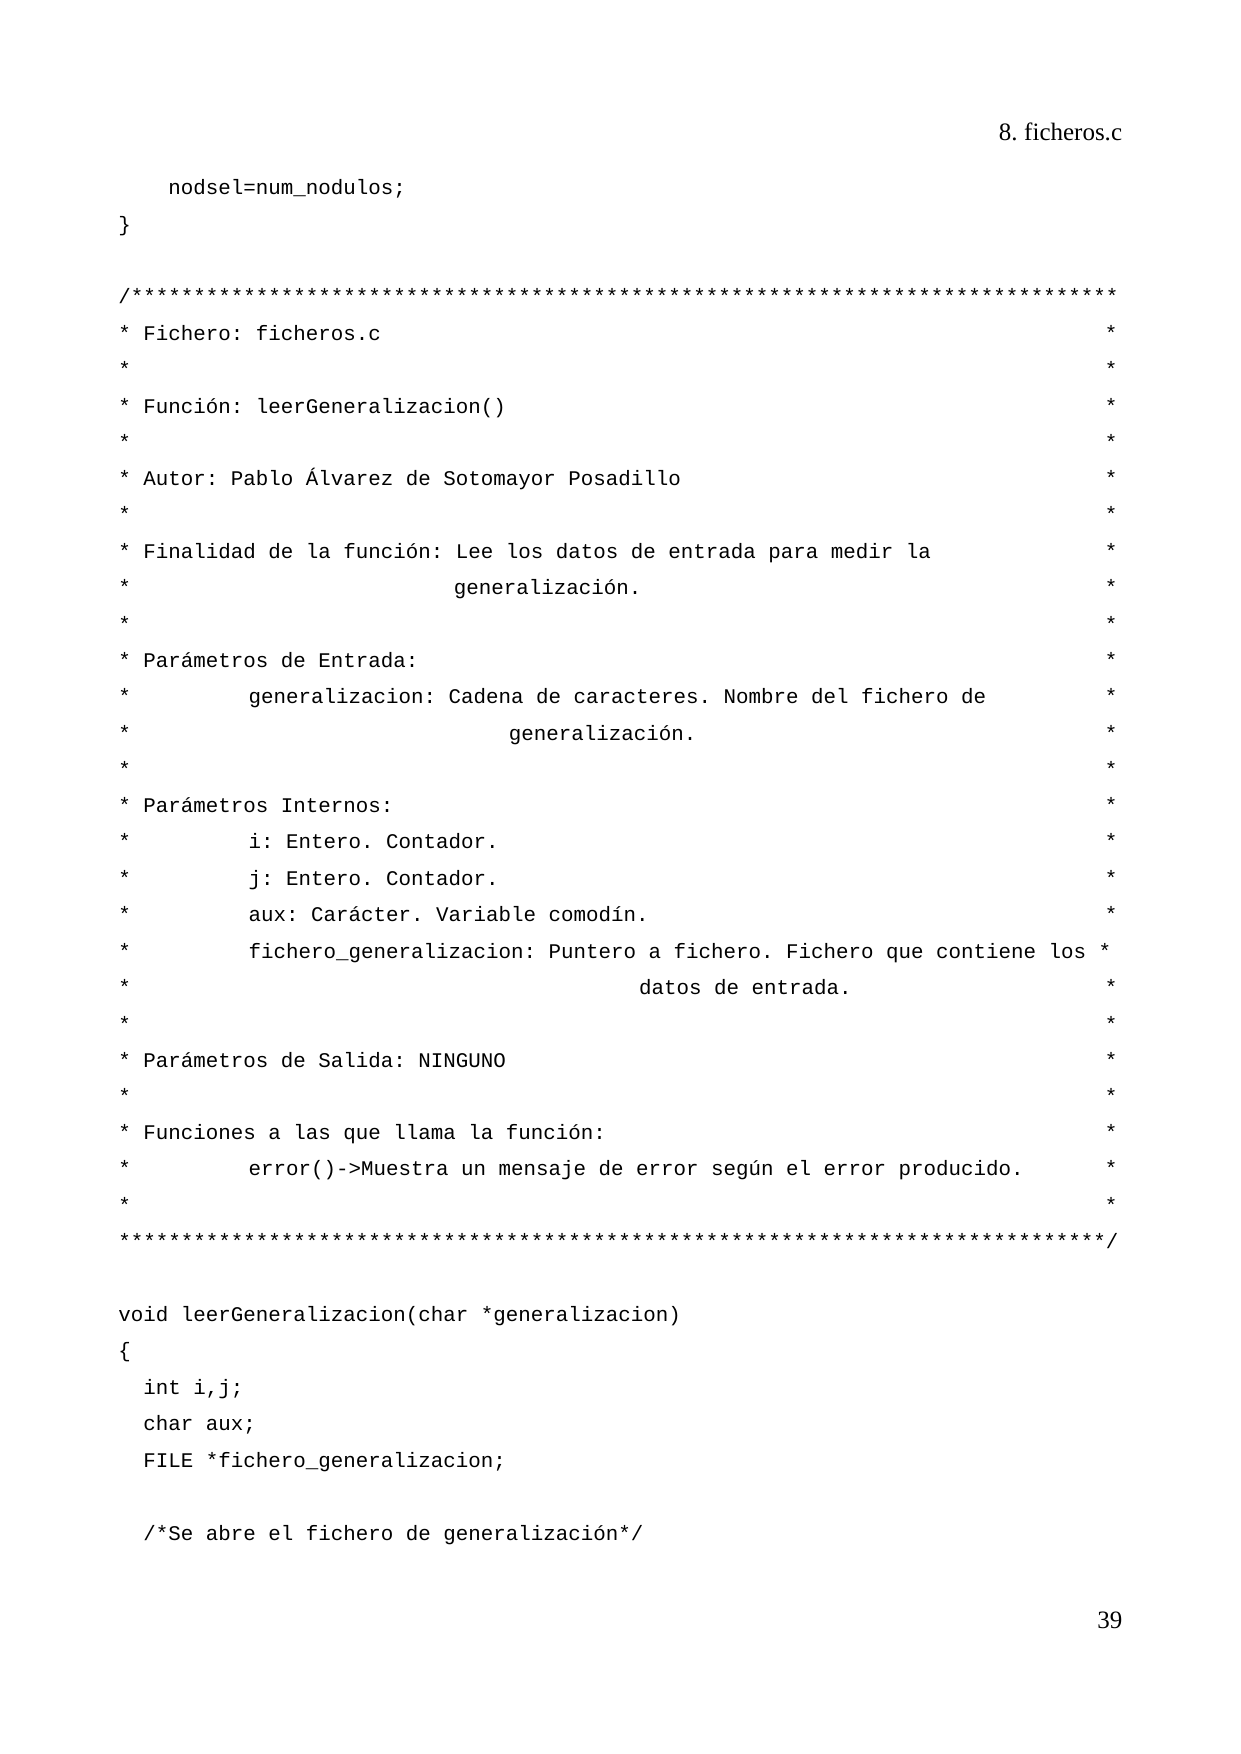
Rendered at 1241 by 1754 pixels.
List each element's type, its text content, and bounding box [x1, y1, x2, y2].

text * * [118, 1195, 1122, 1219]
text * Función: leerGeneralizacion() * [118, 396, 1122, 420]
text * generalizacion: Cadena de caracteres. Nombre del fichero de * [118, 686, 1122, 710]
text * * [118, 613, 1122, 637]
text int i,j; [118, 1377, 1122, 1401]
text char aux; [118, 1413, 1122, 1437]
text *******************************************************************************/ [118, 1231, 1122, 1255]
text * * [118, 432, 1122, 456]
text nodsel=num_nodulos; [118, 177, 1122, 201]
text * generalización. * [118, 577, 1122, 601]
text * aux: Carácter. Variable comodín. * [118, 904, 1122, 928]
text * Parámetros de Salida: NINGUNO * [118, 1049, 1122, 1073]
text * j: Entero. Contador. * [118, 868, 1122, 892]
text * i: Entero. Contador. * [118, 831, 1122, 855]
text /*Se abre el fichero de generalización*/ [118, 1522, 1122, 1546]
text * * [118, 359, 1122, 383]
text * Finalidad de la función: Lee los datos de entrada para medir la * [118, 541, 1122, 564]
text * fichero_generalizacion: Puntero a fichero. Fichero que contiene los * [118, 941, 1122, 964]
text * generalización. * [118, 722, 1122, 746]
text { [118, 1340, 1122, 1364]
text * Parámetros de Entrada: * [118, 649, 1122, 673]
text * * [118, 759, 1122, 783]
text void leerGeneralizacion(char *generalizacion) [118, 1304, 1122, 1328]
text * Fichero: ficheros.c * [118, 323, 1122, 347]
text * Funciones a las que llama la función: * [118, 1122, 1122, 1146]
text * Autor: Pablo Álvarez de Sotomayor Posadillo * [118, 468, 1122, 492]
text FILE *fichero_generalizacion; [118, 1449, 1122, 1473]
text * * [118, 1086, 1122, 1110]
text * * [118, 504, 1122, 528]
text } [118, 213, 1122, 237]
text * * [118, 1013, 1122, 1037]
text /******************************************************************************* [118, 286, 1122, 310]
text * Parámetros Internos: * [118, 795, 1122, 819]
text * error()->Muestra un mensaje de error según el error producido. * [118, 1158, 1122, 1182]
text * datos de entrada. * [118, 977, 1122, 1001]
